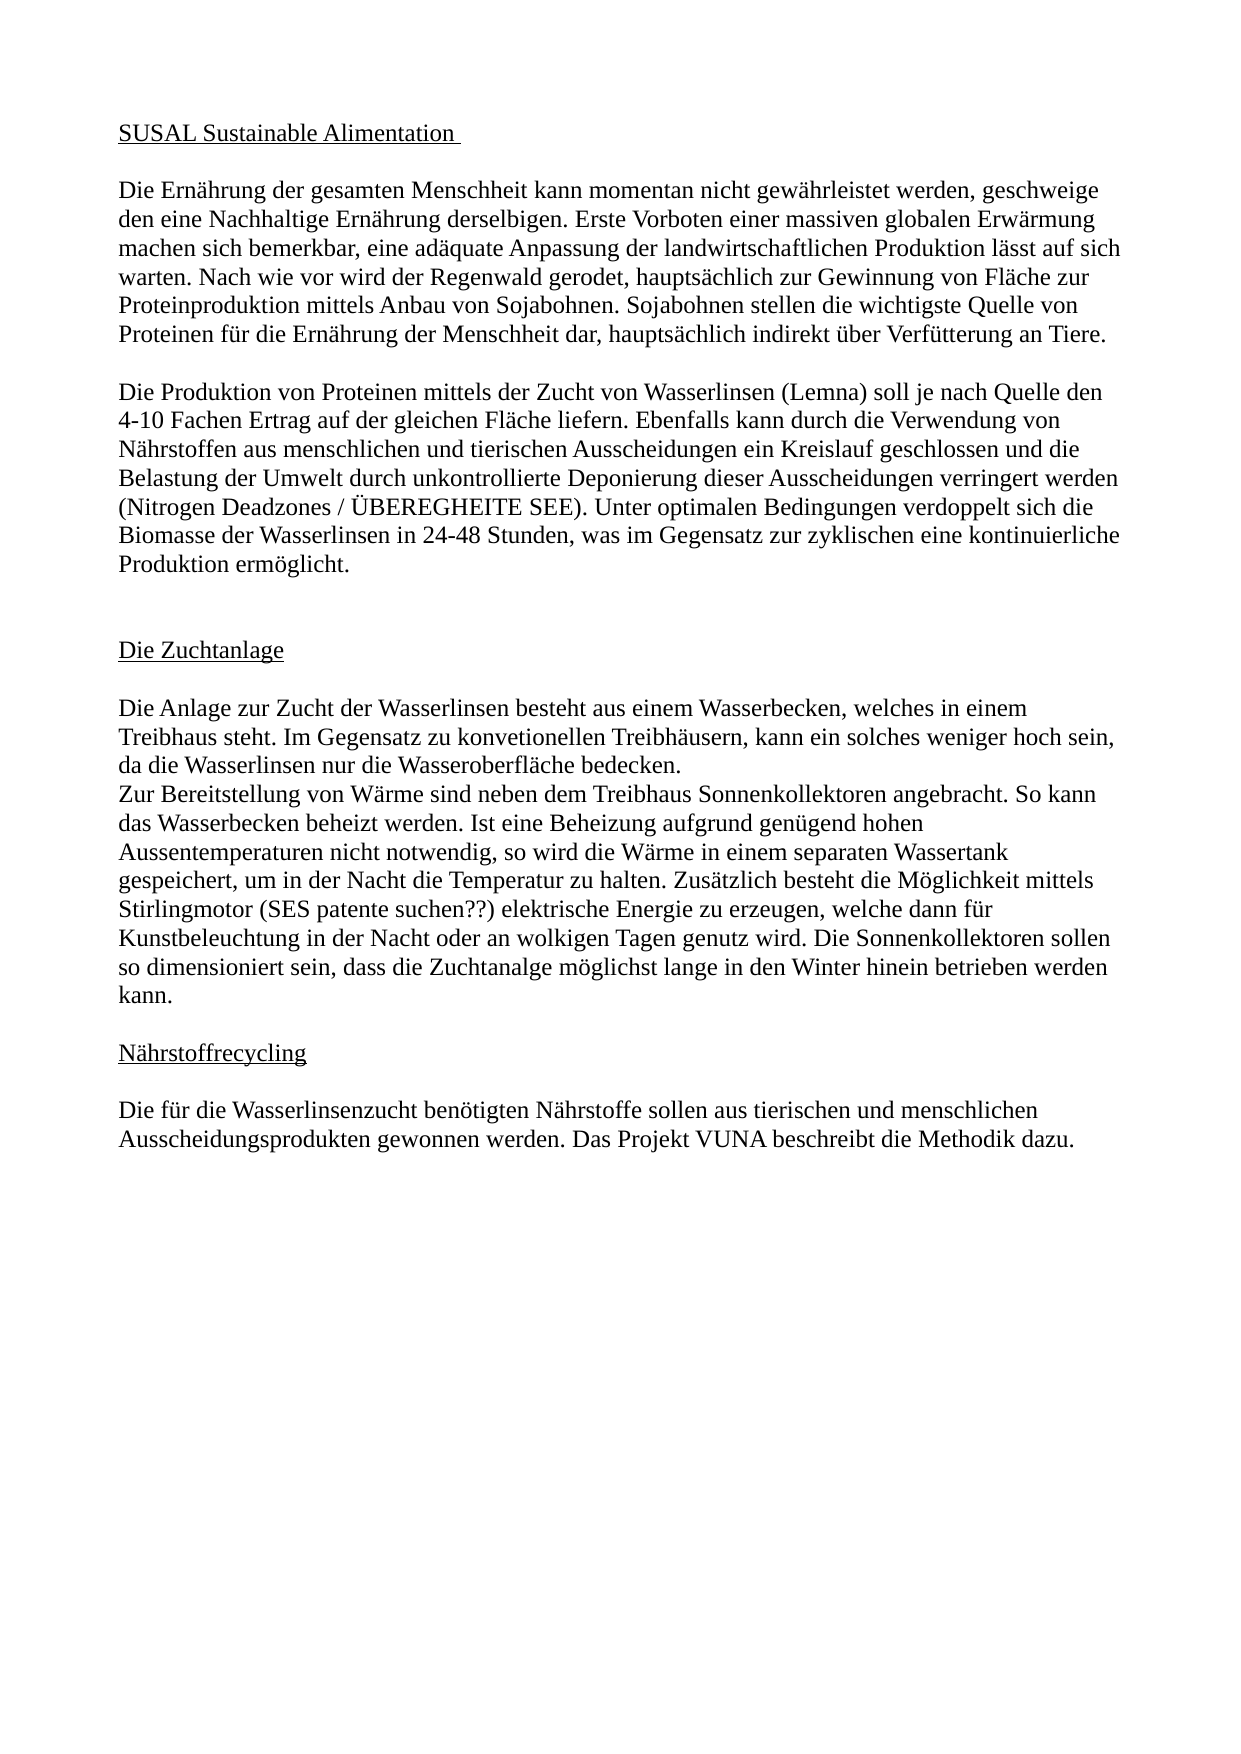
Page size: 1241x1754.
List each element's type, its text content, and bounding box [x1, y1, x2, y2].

text Nährstoffrecycling [118, 1038, 1122, 1067]
text Die Produktion von Proteinen mittels der Zucht von Wasserlinsen (Lemna) soll je nach Quelle den 4-10 Fachen Ertrag auf der gleichen Fläche liefern. Ebenfalls kann durch die Verwendung von Nährstoffen aus menschlichen und tierischen Ausscheidungen ein Kreislauf geschlossen und die Belastung der Umwelt durch unkontrollierte Deponierung dieser Ausscheidungen verringert werden (Nitrogen Deadzones / ÜBEREGHEITE SEE). Unter optimalen Bedingungen verdoppelt sich die Biomasse der Wasserlinsen in 24-48 Stunden, was im Gegensatz zur zyklischen eine kontinuierliche Produktion ermöglicht. [118, 377, 1122, 578]
text Die Anlage zur Zucht der Wasserlinsen besteht aus einem Wasserbecken, welches in einem Treibhaus steht. Im Gegensatz zu konvetionellen Treibhäusern, kann ein solches weniger hoch sein, da die Wasserlinsen nur die Wasseroberfläche bedecken. [118, 693, 1122, 779]
text Die für die Wasserlinsenzucht benötigten Nährstoffe sollen aus tierischen und menschlichen Ausscheidungsprodukten gewonnen werden. Das Projekt VUNA beschreibt die Methodik dazu. [118, 1096, 1122, 1153]
text Die Zuchtanlage [118, 636, 1122, 664]
text SUSAL Sustainable Alimentation [118, 118, 1122, 147]
text Zur Bereitstellung von Wärme sind neben dem Treibhaus Sonnenkollektoren angebracht. So kann das Wasserbecken beheizt werden. Ist eine Beheizung aufgrund genügend hohen Aussentemperaturen nicht notwendig, so wird die Wärme in einem separaten Wassertank gespeichert, um in der Nacht die Temperatur zu halten. Zusätzlich besteht die Möglichkeit mittels Stirlingmotor (SES patente suchen??) elektrische Energie zu erzeugen, welche dann für Kunstbeleuchtung in der Nacht oder an wolkigen Tagen genutz wird. Die Sonnenkollektoren sollen so dimensioniert sein, dass die Zuchtanalge möglichst lange in den Winter hinein betrieben werden kann. [118, 779, 1122, 1009]
text Die Ernährung der gesamten Menschheit kann momentan nicht gewährleistet werden, geschweige den eine Nachhaltige Ernährung derselbigen. Erste Vorboten einer massiven globalen Erwärmung machen sich bemerkbar, eine adäquate Anpassung der landwirtschaftlichen Produktion lässt auf sich warten. Nach wie vor wird der Regenwald gerodet, hauptsächlich zur Gewinnung von Fläche zur Proteinproduktion mittels Anbau von Sojabohnen. Sojabohnen stellen die wichtigste Quelle von Proteinen für die Ernährung der Menschheit dar, hauptsächlich indirekt über Verfütterung an Tiere. [118, 176, 1122, 348]
